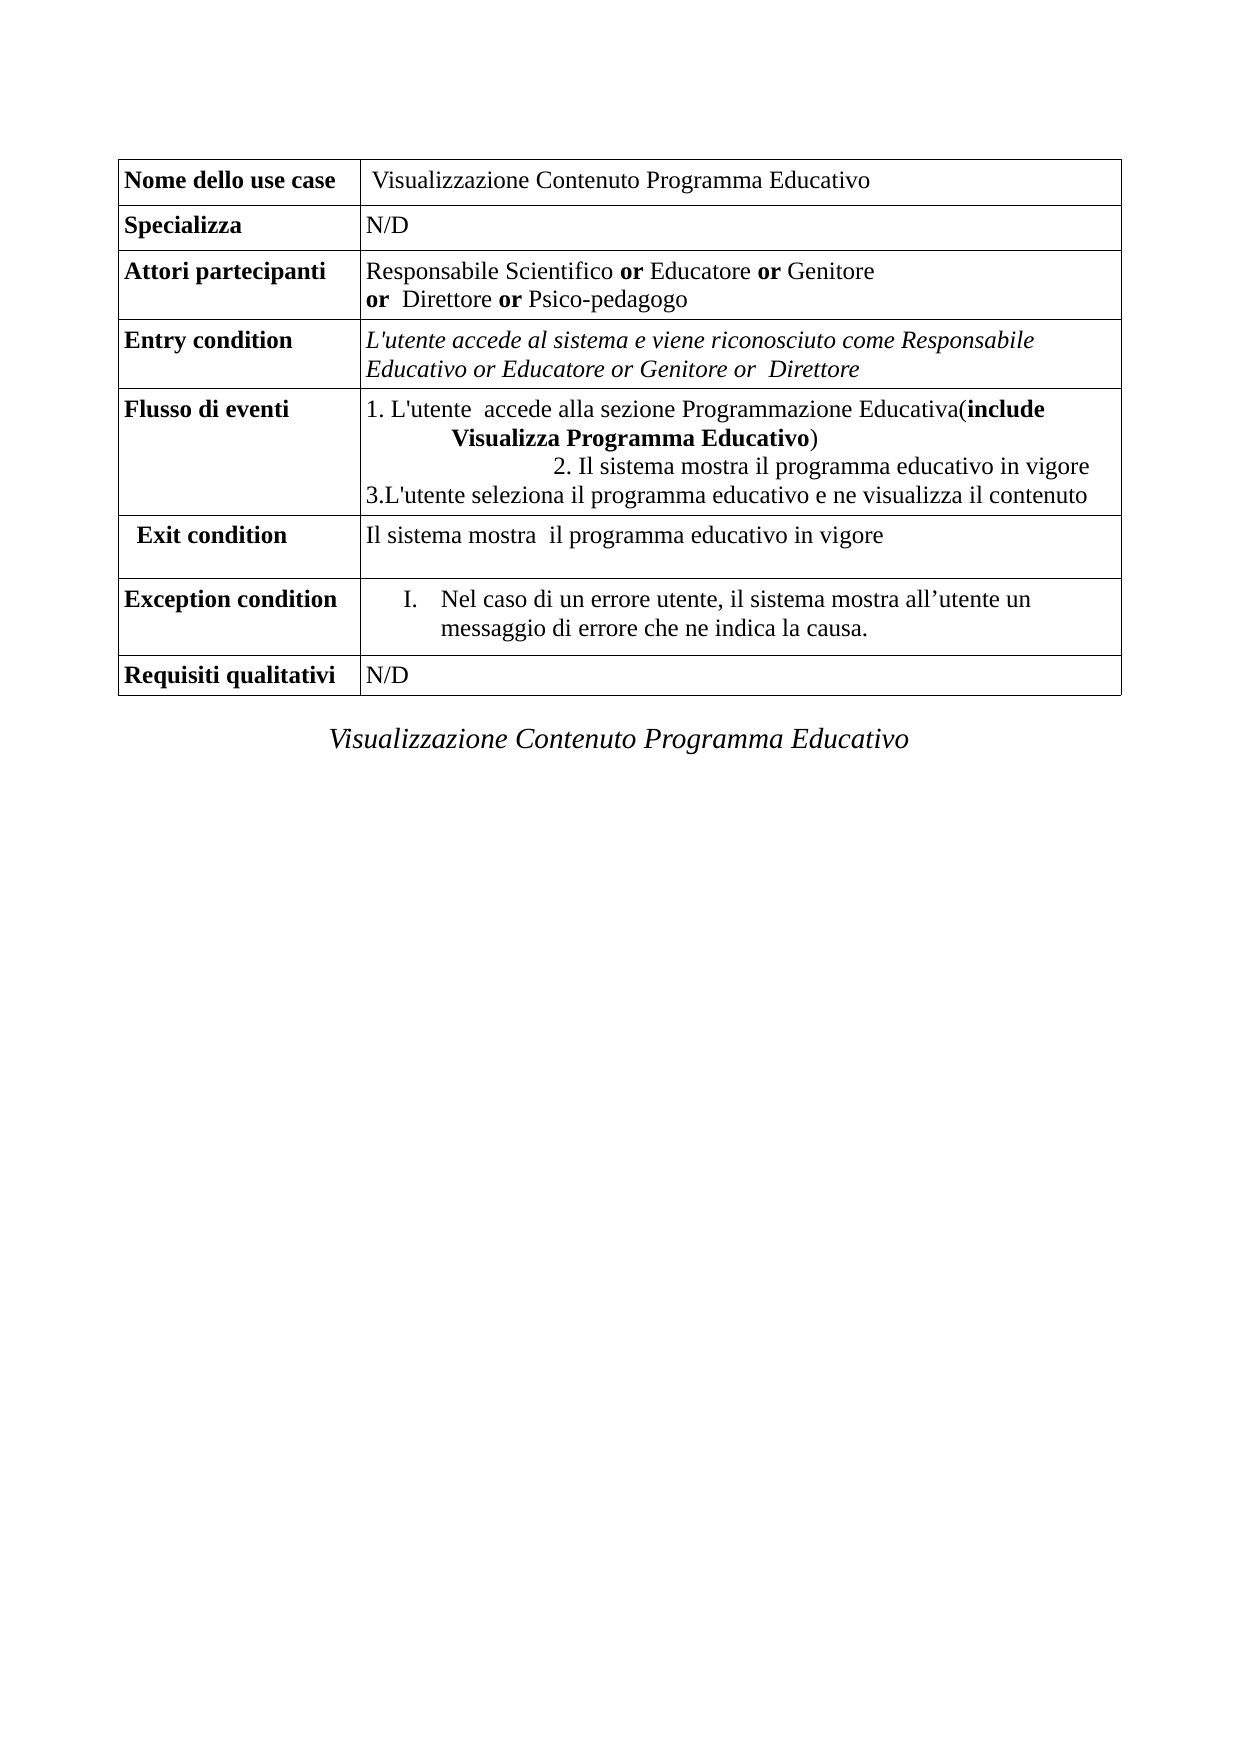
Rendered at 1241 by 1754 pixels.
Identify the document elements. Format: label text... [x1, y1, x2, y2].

table_cell Specializza [119, 206, 360, 250]
table_cell N/D [361, 206, 1121, 250]
table_cell Nel caso di un errore utente, il sistema mostra all’utente un messaggio di errore che ne indica la causa. [361, 579, 1121, 655]
table_cell Exception condition [119, 579, 360, 655]
table_cell L'utente accede alla sezione Programmazione Educativa(include Visualizza Programma Educativo) 2. Il sistema mostra il programma educativo in vigore 3.L'utente seleziona il programma educativo e ne visualizza il contenuto [361, 389, 1121, 515]
table_header Visualizzazione Contenuto Programma Educativo [361, 160, 1121, 205]
table_cell Exit condition [119, 516, 360, 578]
table_header Nome dello use case [119, 160, 360, 205]
table_cell Requisiti qualitativi [119, 656, 360, 695]
text Visualizzazione Contenuto Programma Educativo [118, 721, 1122, 755]
table_cell Attori partecipanti [119, 251, 360, 319]
table_cell L'utente accede al sistema e viene riconosciuto come Responsabile Educativo or Educatore or Genitore or Direttore [361, 320, 1121, 388]
table_cell Responsabile Scientifico or Educatore or Genitore or Direttore or Psico-pedagogo [361, 251, 1121, 319]
table_cell Entry condition [119, 320, 360, 388]
table_cell Il sistema mostra il programma educativo in vigore [361, 516, 1121, 578]
table_cell Flusso di eventi [119, 389, 360, 515]
table_cell N/D [361, 656, 1121, 695]
